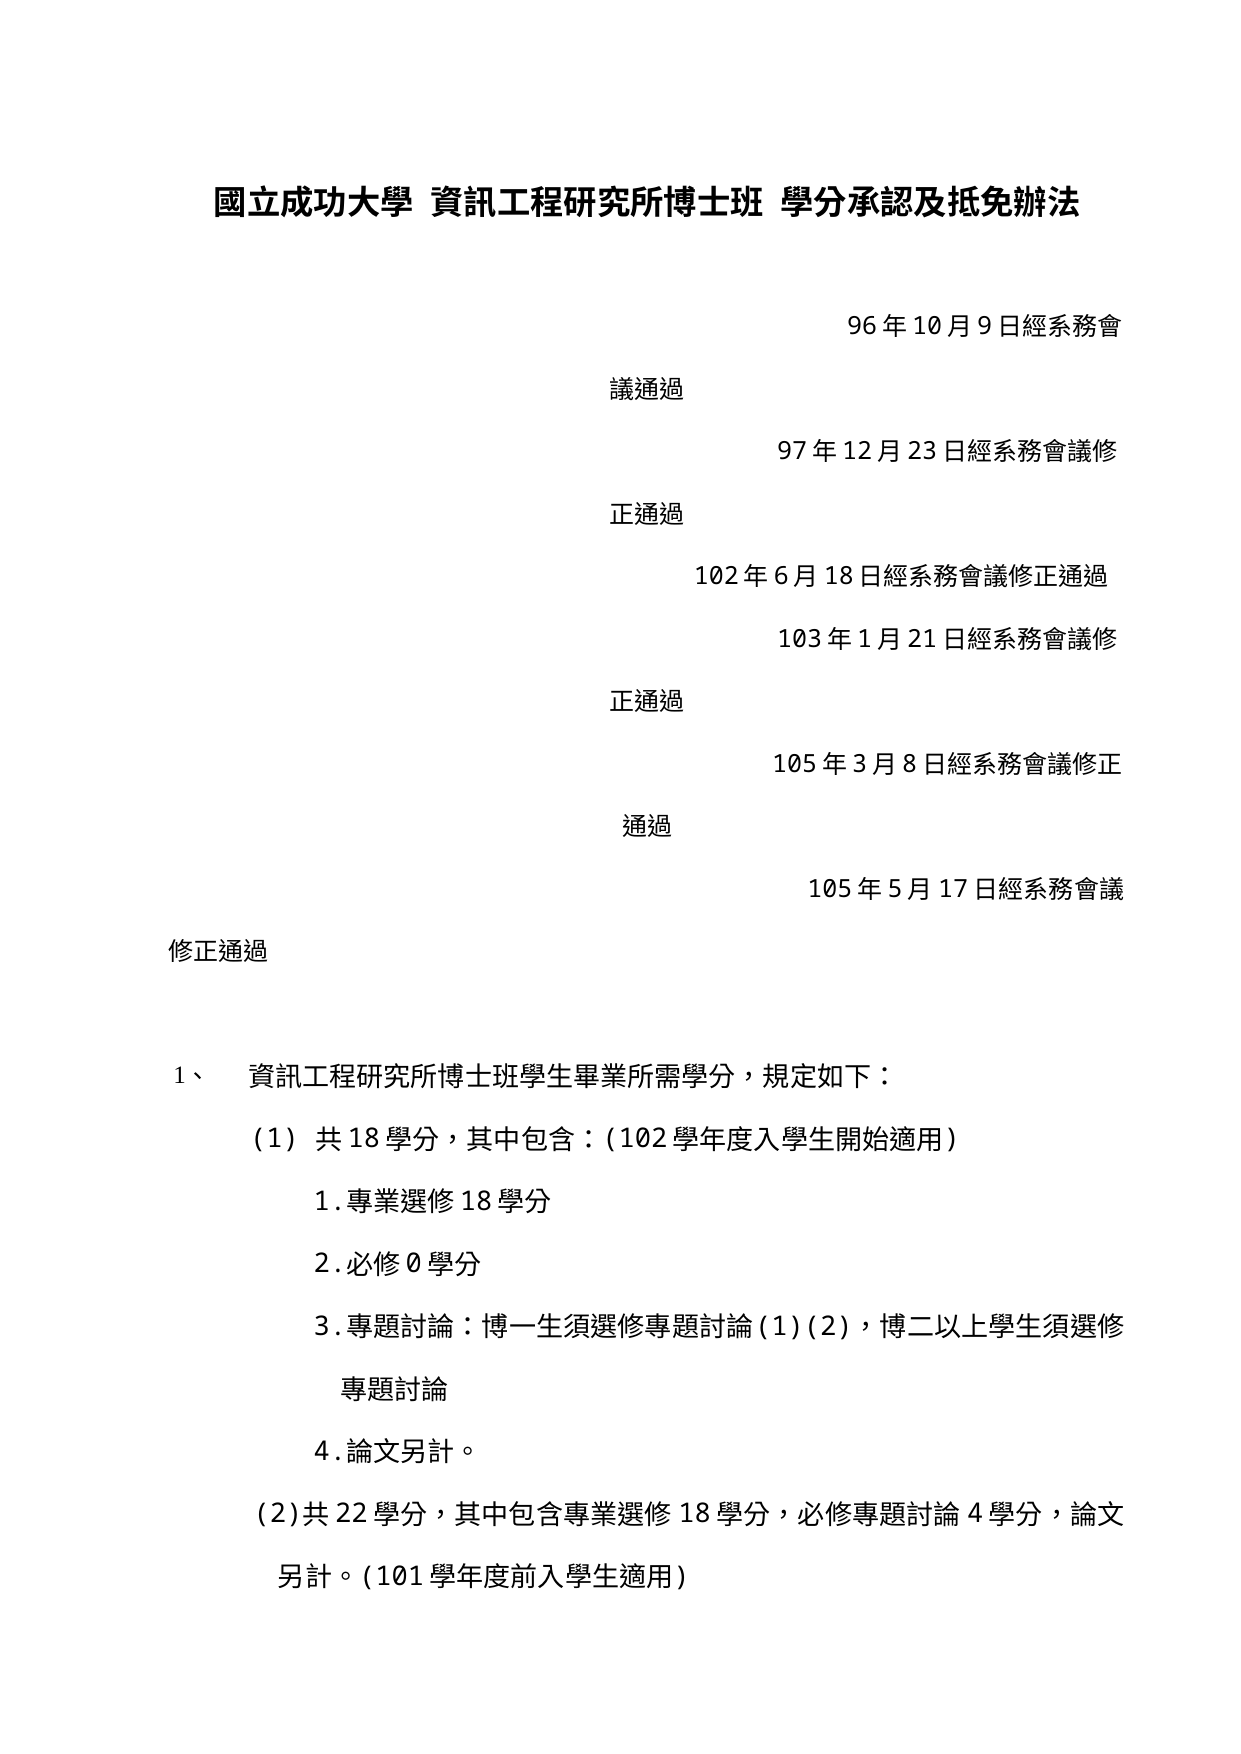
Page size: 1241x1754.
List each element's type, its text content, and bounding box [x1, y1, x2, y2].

text 2.必修0學分 [313, 1221, 1125, 1283]
text 105年5月17日經系務會議修正通過 [169, 846, 1125, 971]
text 105年3月8日經系務會議修正通過 [169, 721, 1125, 846]
text 1.專業選修18學分 [313, 1158, 1125, 1221]
text 96年10月9日經系務會議通過 [169, 283, 1125, 408]
list 資訊工程研究所博士班學生畢業所需學分，規定如下： [173, 1033, 1141, 1096]
text 102年6月18日經系務會議修正通過 [169, 533, 1125, 596]
text 3.專題討論：博一生須選修專題討論(1)(2)，博二以上學生須選修專題討論 [313, 1283, 1125, 1408]
text 103年1月21日經系務會議修正通過 [169, 596, 1125, 721]
text (1) 共18學分，其中包含：(102學年度入學生開始適用) [169, 1096, 1125, 1158]
text 4.論文另計。 [313, 1408, 1125, 1471]
text 國立成功大學 資訊工程研究所博士班 學分承認及抵免辦法 [169, 158, 1125, 221]
text (2)共22學分，其中包含專業選修18學分，必修專題討論4學分，論文另計。(101學年度前入學生適用) [237, 1471, 1125, 1596]
text 97年12月23日經系務會議修正通過 [169, 408, 1125, 533]
